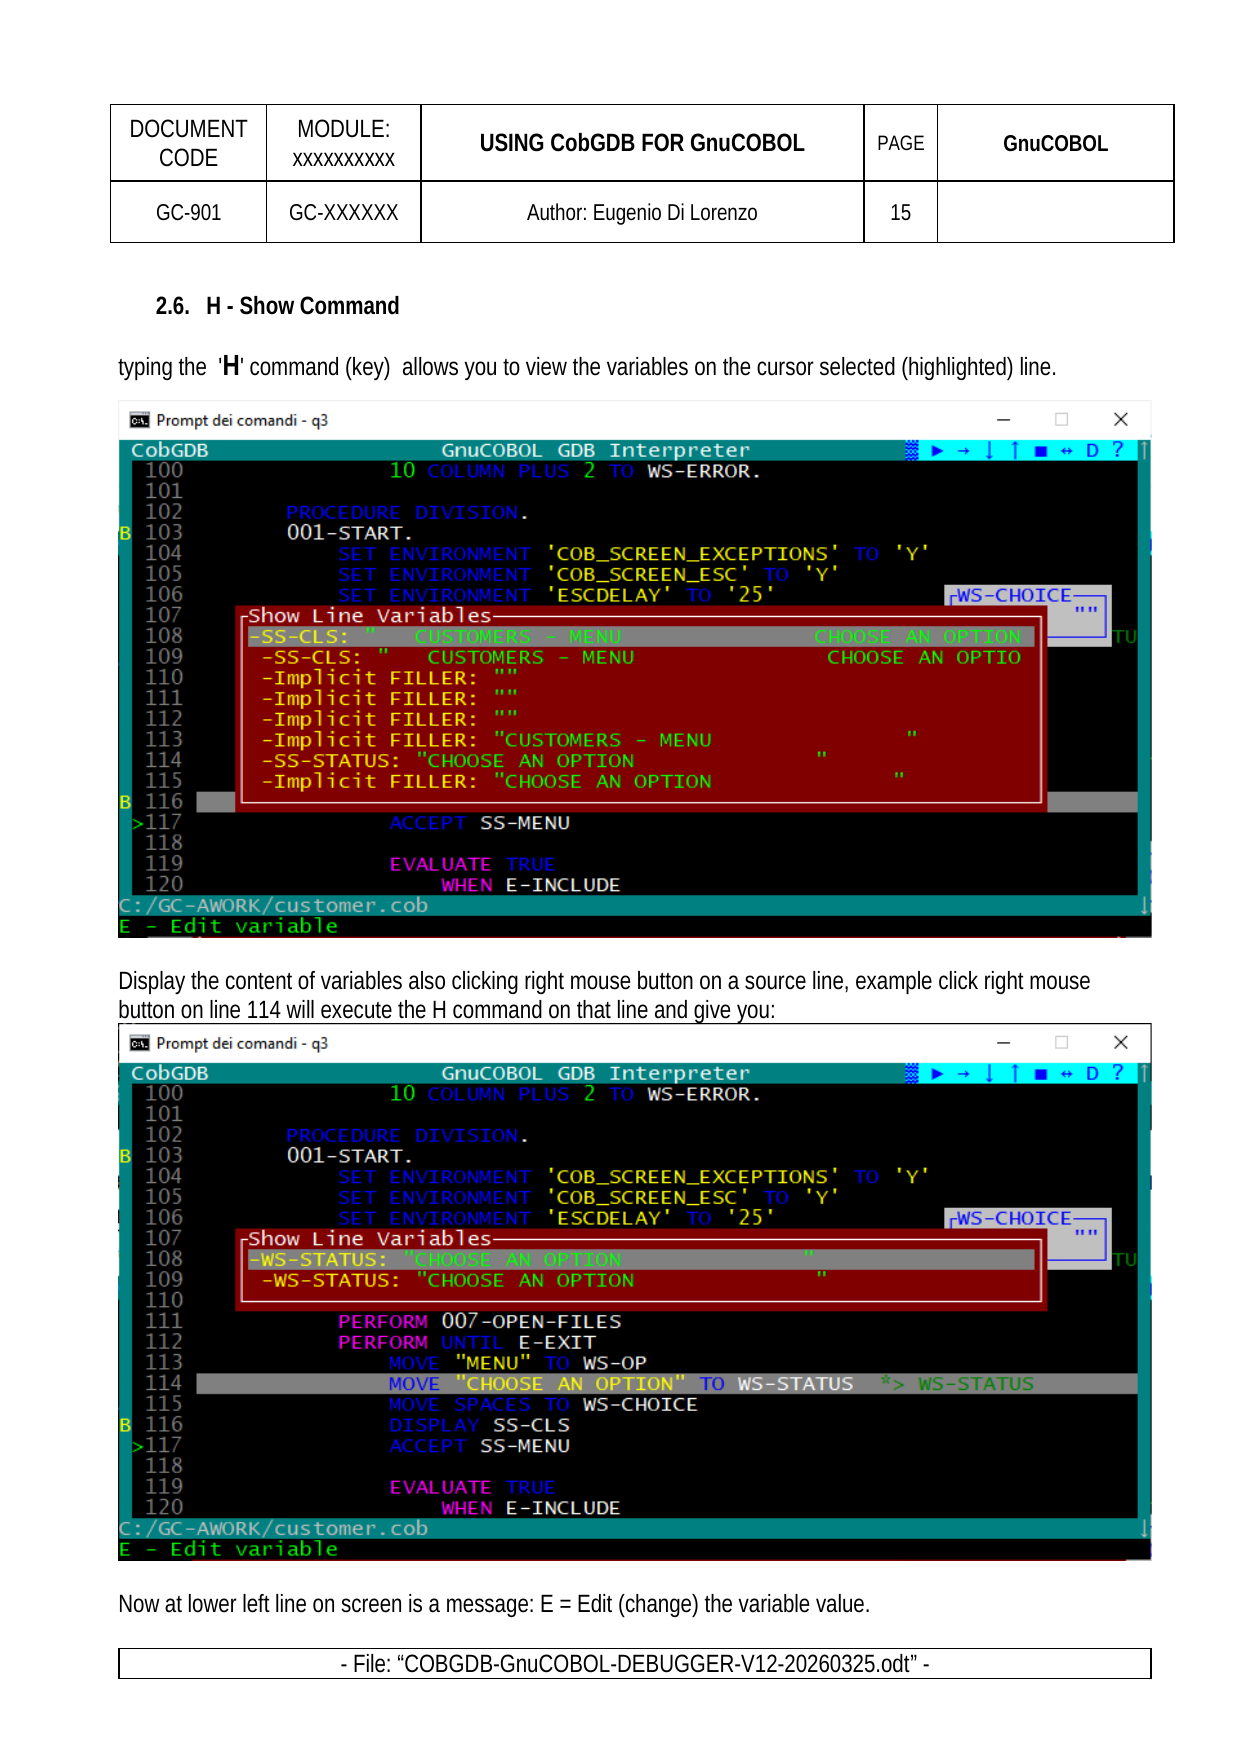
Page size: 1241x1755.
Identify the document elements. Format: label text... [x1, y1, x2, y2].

picture [118, 400, 1152, 938]
text Display the content of variables also clicking right mouse button on a source line, example click right mouse button on line 114 will execute the H command on that line and give you: [118, 966, 1152, 1023]
picture [118, 1023, 1152, 1561]
text Now at lower left line on screen is a message: E = Edit (change) the variable value. [118, 1589, 1152, 1618]
subtitle H - Show Command [156, 291, 1152, 319]
text typing the 'H' command (key) allows you to view the variables on the cursor selected (highlighted) line. [118, 348, 1152, 382]
